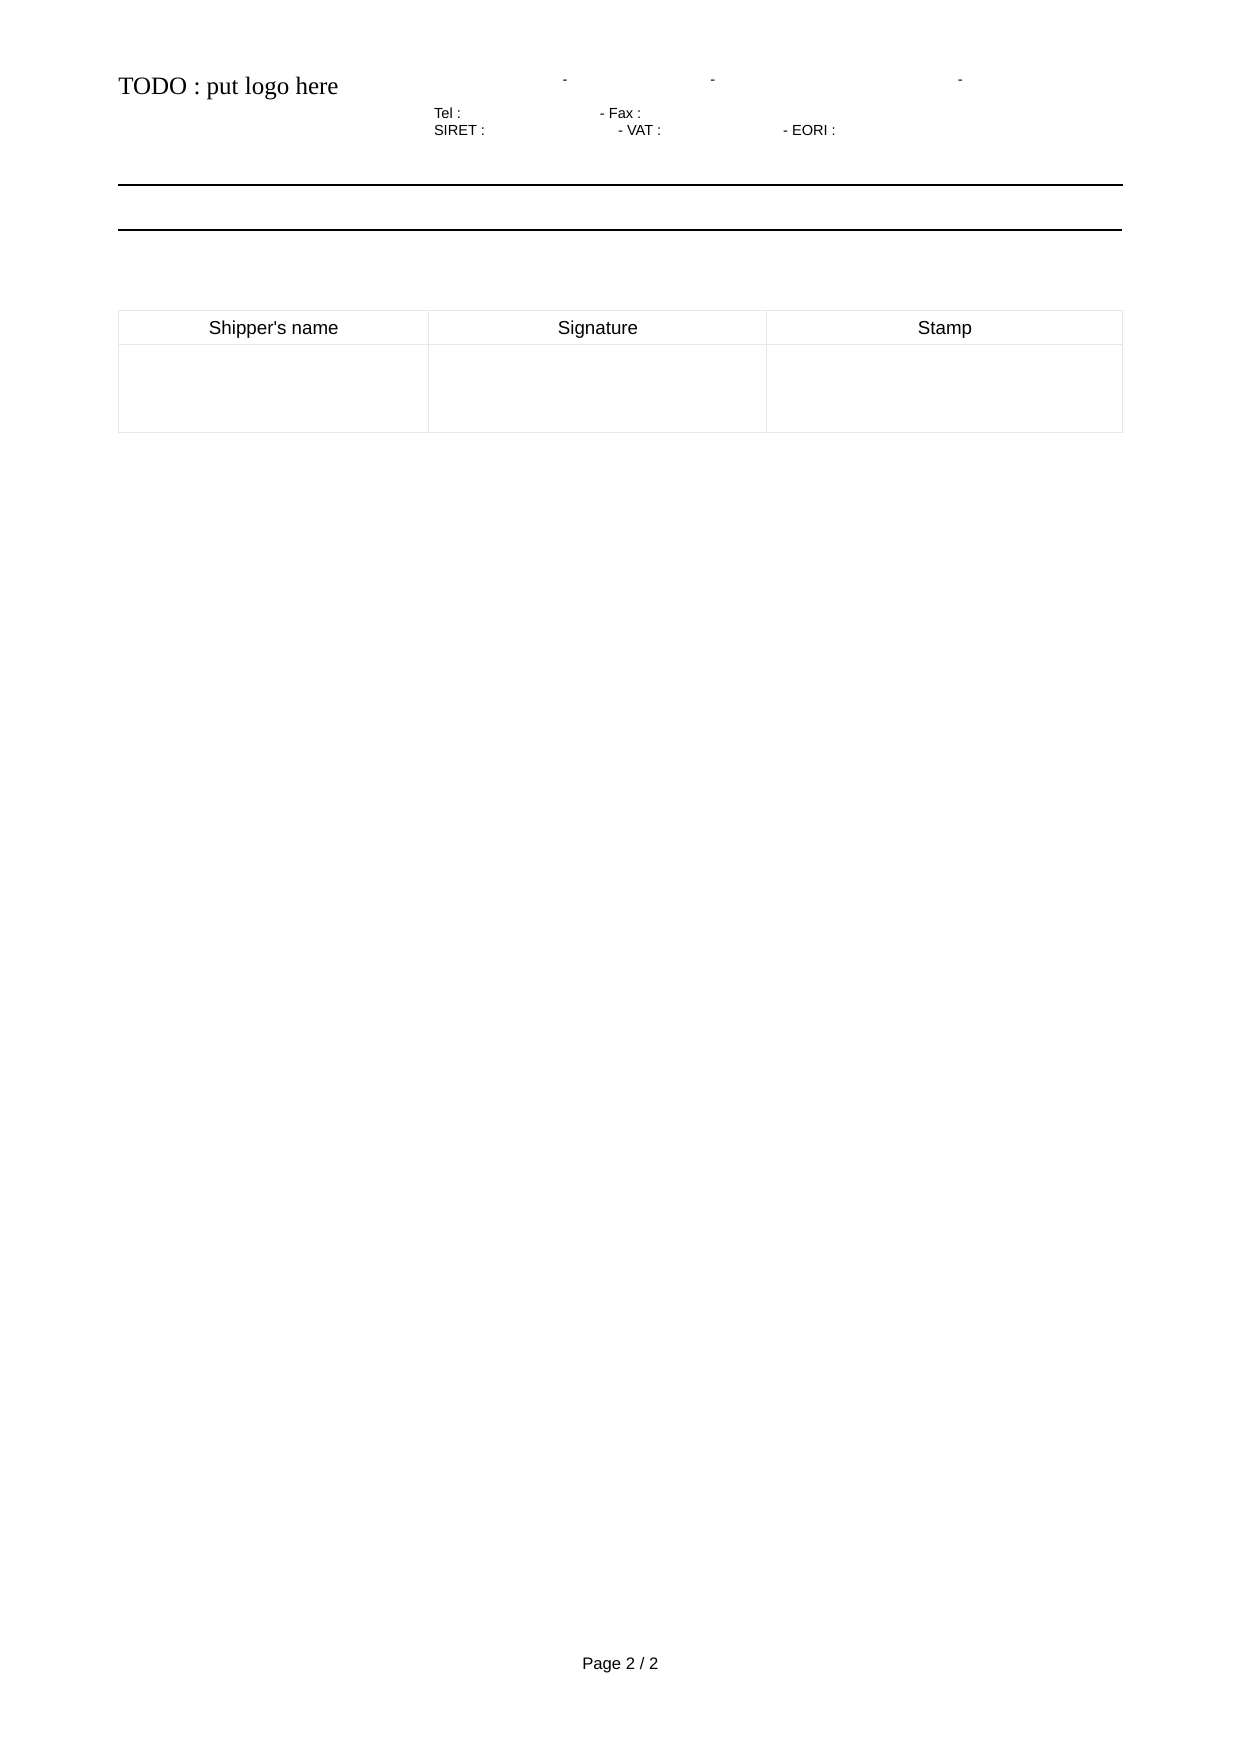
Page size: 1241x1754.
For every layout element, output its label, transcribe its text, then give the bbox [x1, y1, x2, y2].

table_header Shipper's name [119, 311, 428, 344]
table_cell [119, 345, 428, 432]
table_header Signature [429, 311, 766, 344]
table_cell [118, 231, 483, 262]
table_cell <total(o)['currency_name']> [1074, 231, 1122, 262]
table_cell [589, 231, 691, 262]
table_cell [871, 231, 957, 262]
table_cell [767, 345, 1122, 432]
table_cell [483, 231, 588, 262]
table_header Stamp [767, 311, 1122, 344]
table_cell [429, 345, 766, 432]
table_cell [802, 231, 871, 262]
table_cell <formatLang(total(o)['total'])> [957, 231, 1074, 262]
table_cell [691, 231, 802, 262]
